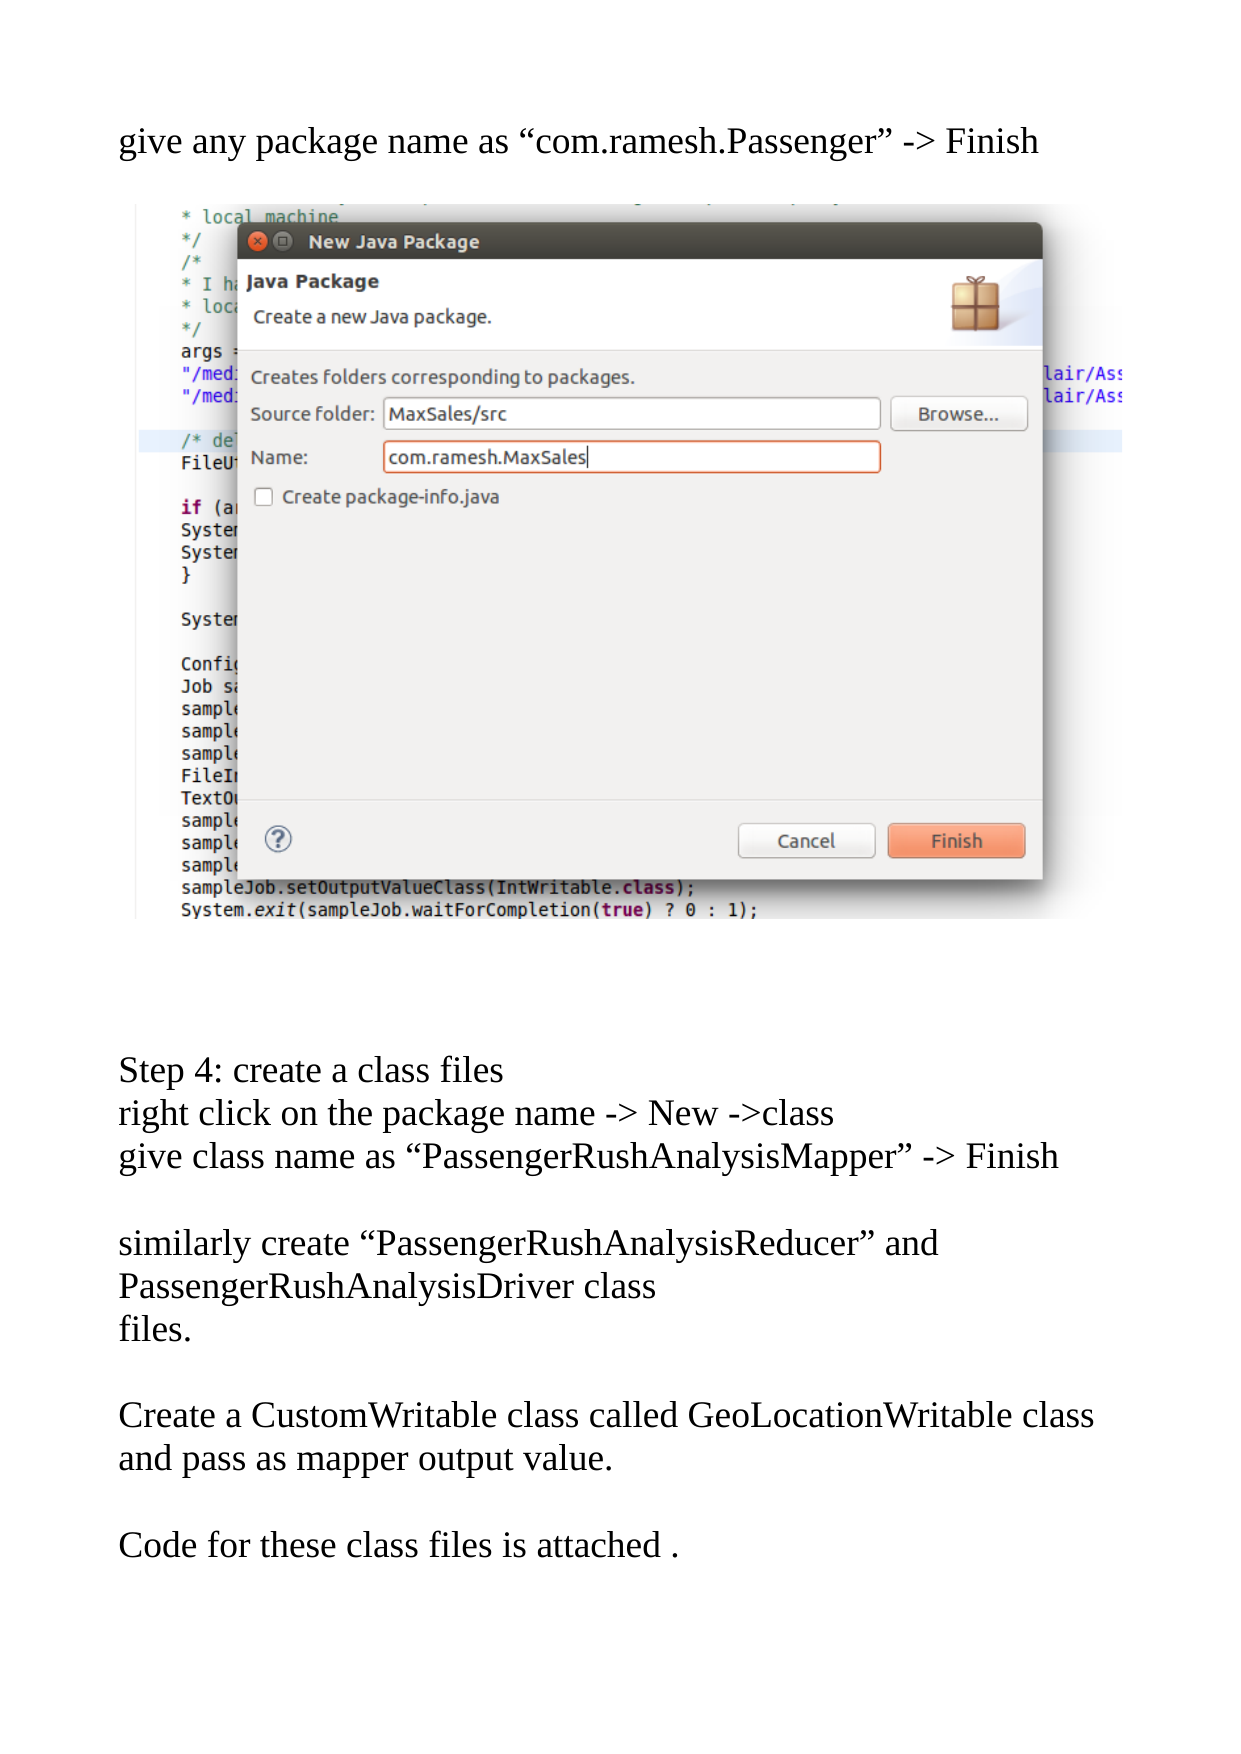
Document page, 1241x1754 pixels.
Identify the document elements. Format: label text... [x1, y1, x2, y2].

text Create a CustomWritable class called GeoLocationWritable class and pass as mapper output value. [118, 1393, 1122, 1479]
text Step 4: create a class files [118, 1048, 1122, 1091]
text files. [118, 1306, 1122, 1349]
text give class name as “PassengerRushAnalysisMapper” -> Finish [118, 1134, 1122, 1177]
text give any package name as “com.ramesh.Passenger” -> Finish [118, 118, 1122, 161]
text right click on the package name -> New ->class [118, 1091, 1122, 1134]
text Code for these class files is attached . [118, 1522, 1122, 1565]
picture [118, 204, 1123, 919]
text similarly create “PassengerRushAnalysisReducer” and PassengerRushAnalysisDriver class [118, 1220, 1122, 1306]
